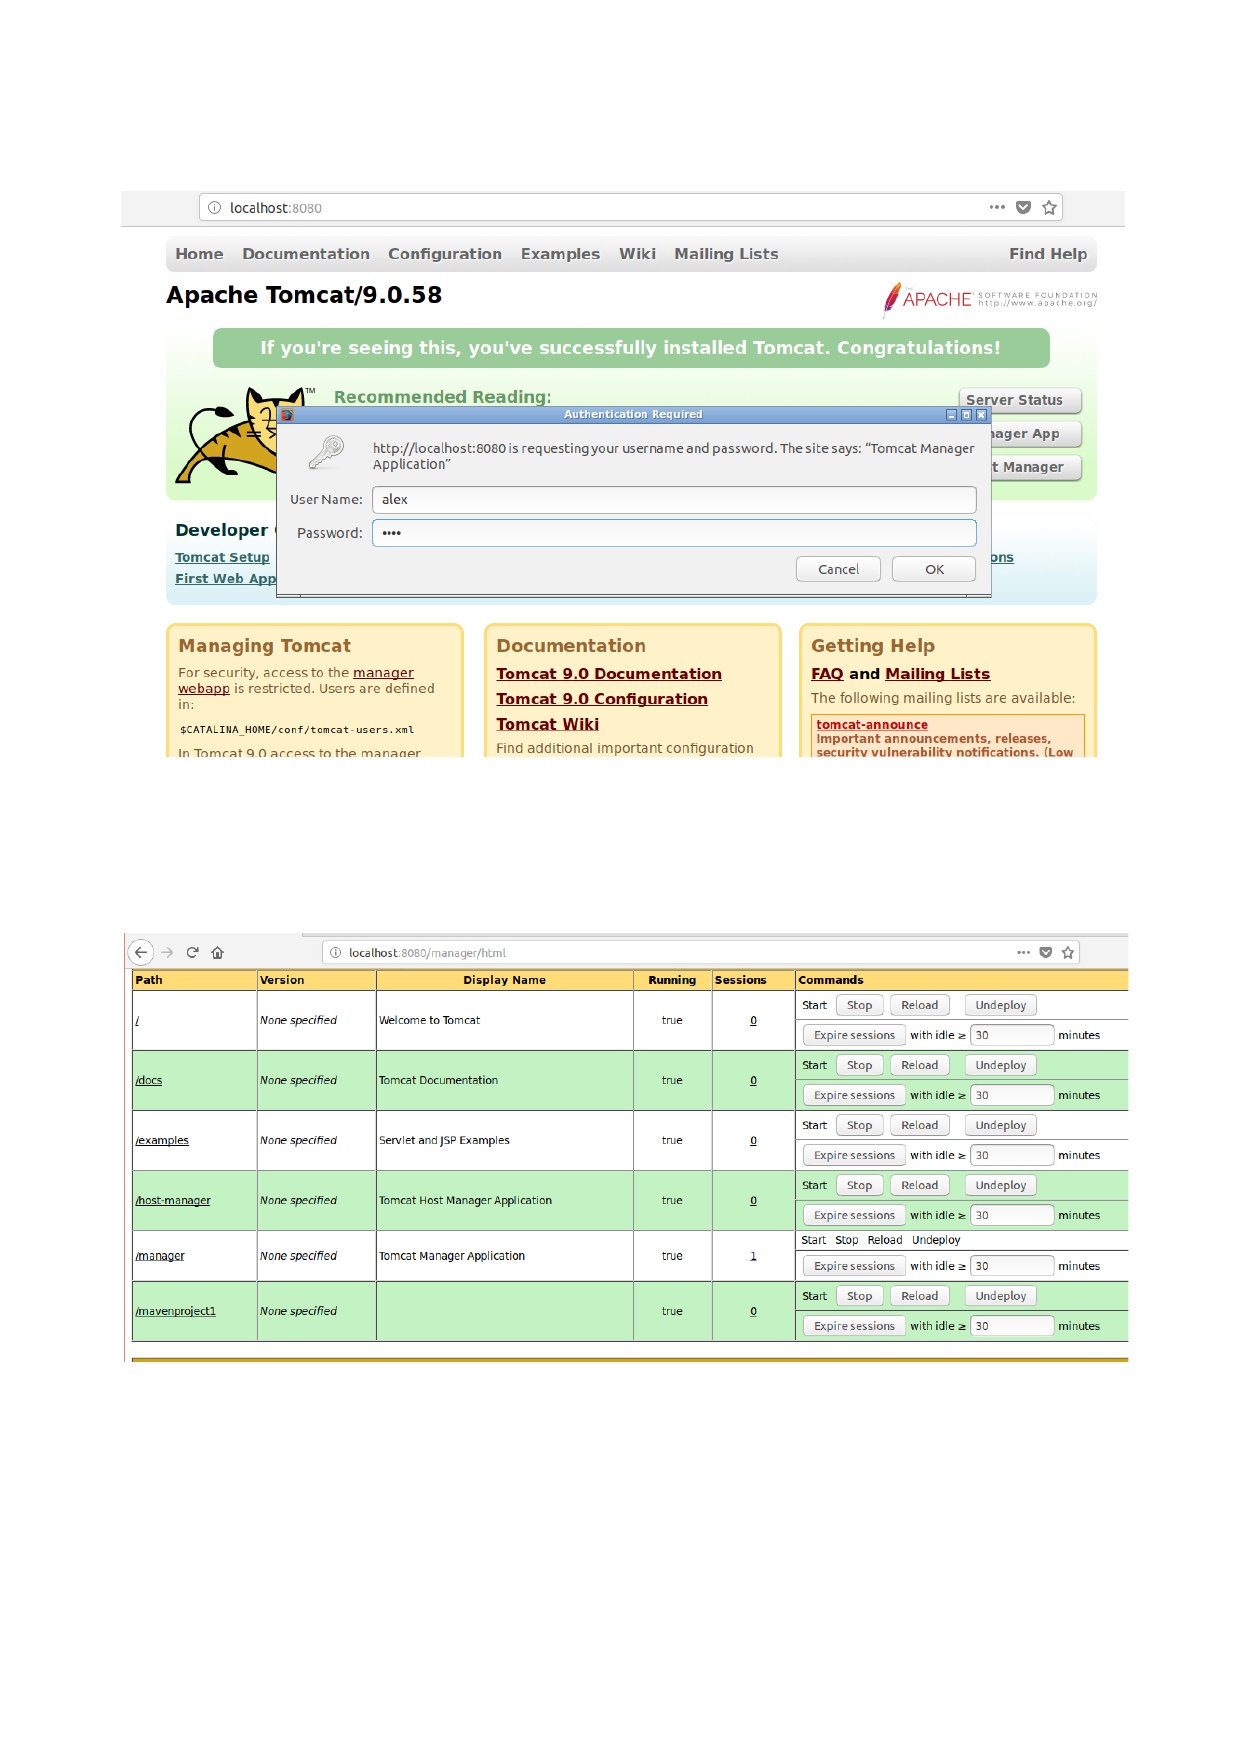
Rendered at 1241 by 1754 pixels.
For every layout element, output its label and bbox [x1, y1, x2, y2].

picture [121, 191, 1126, 757]
picture [124, 933, 1129, 1362]
